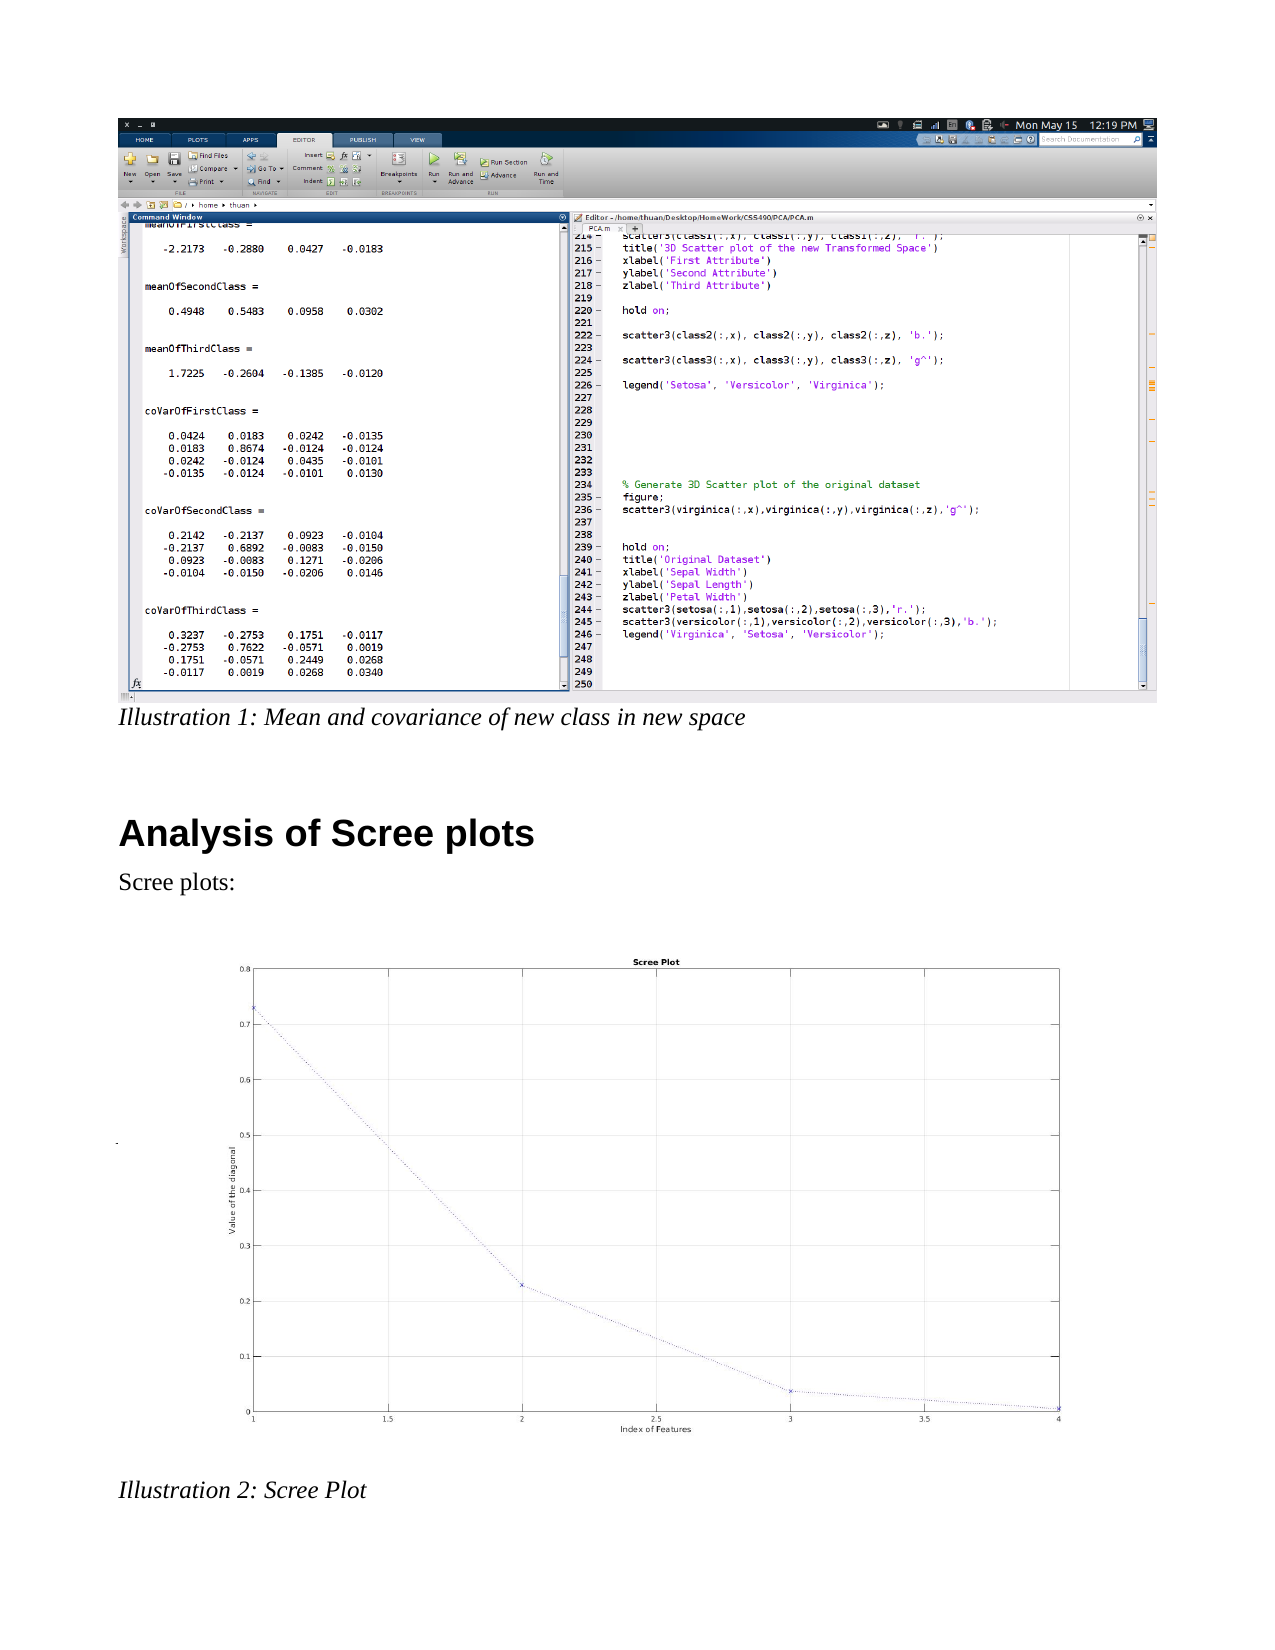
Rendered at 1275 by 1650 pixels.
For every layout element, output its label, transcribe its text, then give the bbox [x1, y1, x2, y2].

picture [118, 928, 1157, 1471]
subtitle Analysis of Scree plots [118, 811, 1157, 854]
text Illustration 1: Mean and covariance of new class in new space [118, 703, 1157, 731]
text Scree plots: [118, 867, 1157, 896]
text Illustration 2: Scree Plot [118, 1471, 1157, 1504]
picture [118, 118, 1157, 703]
